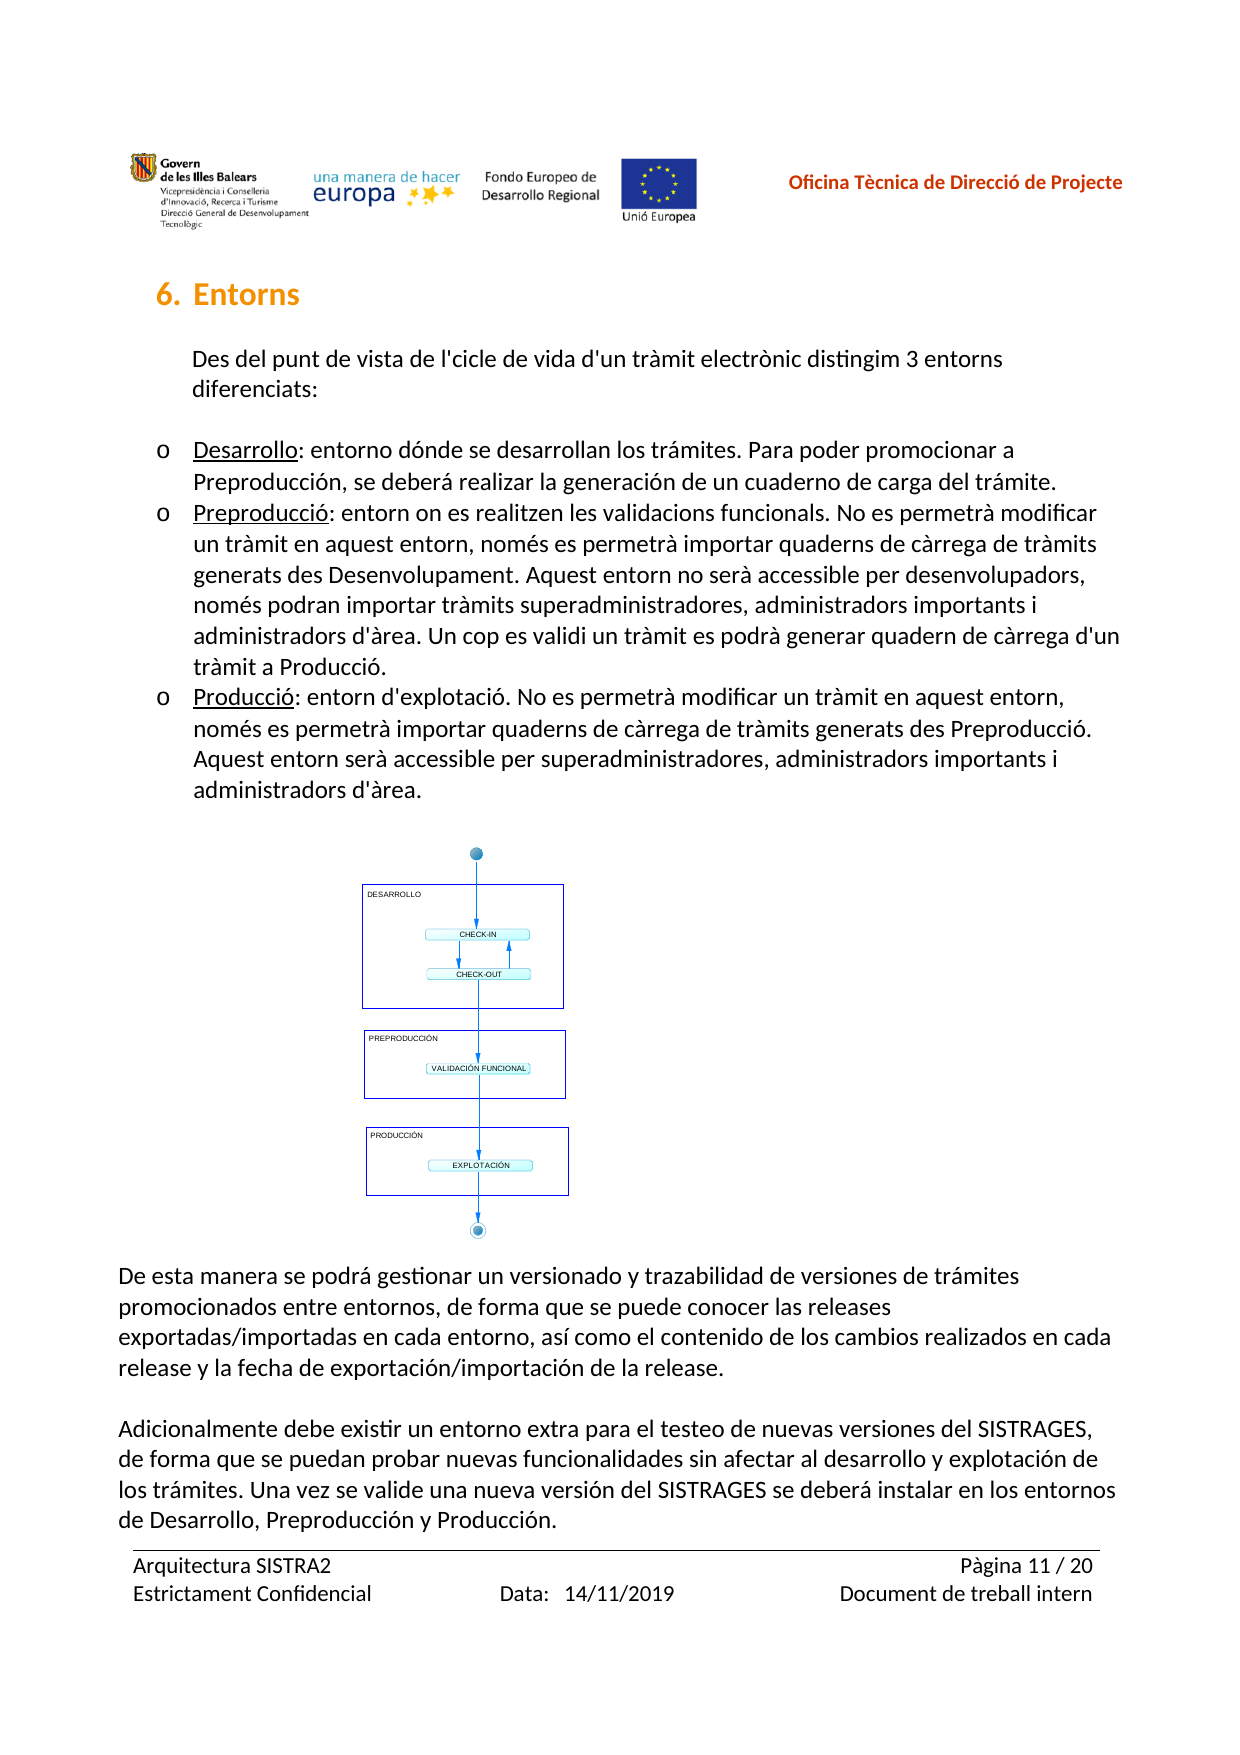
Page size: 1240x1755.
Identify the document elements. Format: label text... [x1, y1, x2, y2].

picture [426, 1063, 531, 1075]
picture [470, 1222, 486, 1239]
text De esta manera se podrá gestionar un versionado y trazabilidad de versiones de trámites promocionados entre entornos, de forma que se puede conocer las releases exportadas/importadas en cada entorno, así como el contenido de los cambios realizados en cada release y la fecha de exportación/importación de la release. [118, 1261, 1121, 1383]
picture [428, 1159, 533, 1172]
picture [130, 152, 699, 230]
list Producció: entorn d'explotació. No es permetrà modificar un tràmit en aquest entorn, només es permetrà importar quaderns de càrrega de tràmits generats des Preproducció. Aquest entorn serà accessible per superadministradores, administradors importants i administradors d'àrea. [156, 681, 1121, 804]
picture [425, 928, 530, 941]
list Preproducció: entorn on es realitzen les validacions funcionals. No es permetrà modificar un tràmit en aquest entorn, només es permetrà importar quaderns de càrrega de tràmits generats des Desenvolupament. Aquest entorn no serà accessible per desenvolupadors, només podran importar tràmits superadministradores, administradors importants i administradors d'àrea. Un cop es validi un tràmit es podrà generar quadern de càrrega d'un tràmit a Producció. [156, 497, 1121, 681]
subtitle Entorns [156, 273, 1121, 314]
picture [426, 968, 531, 980]
list Desarrollo: entorno dónde se desarrollan los trámites. Para poder promocionar a Preproducción, se deberá realizar la generación de un cuaderno de carga del trámite. [156, 434, 1121, 497]
picture [473, 1225, 483, 1236]
text Adicionalmente debe existir un entorno extra para el testeo de nuevas versiones del SISTRAGES, de forma que se puedan probar nuevas funcionalidades sin afectar al desarrollo y explotación de los trámites. Una vez se valide una nueva versión del SISTRAGES se deberá instalar en los entornos de Desarrollo, Preproducción y Producción. [118, 1413, 1121, 1535]
picture [470, 847, 483, 861]
text Des del punt de vista de l'cicle de vida d'un tràmit electrònic distingim 3 entorns diferenciats: [118, 343, 1121, 404]
